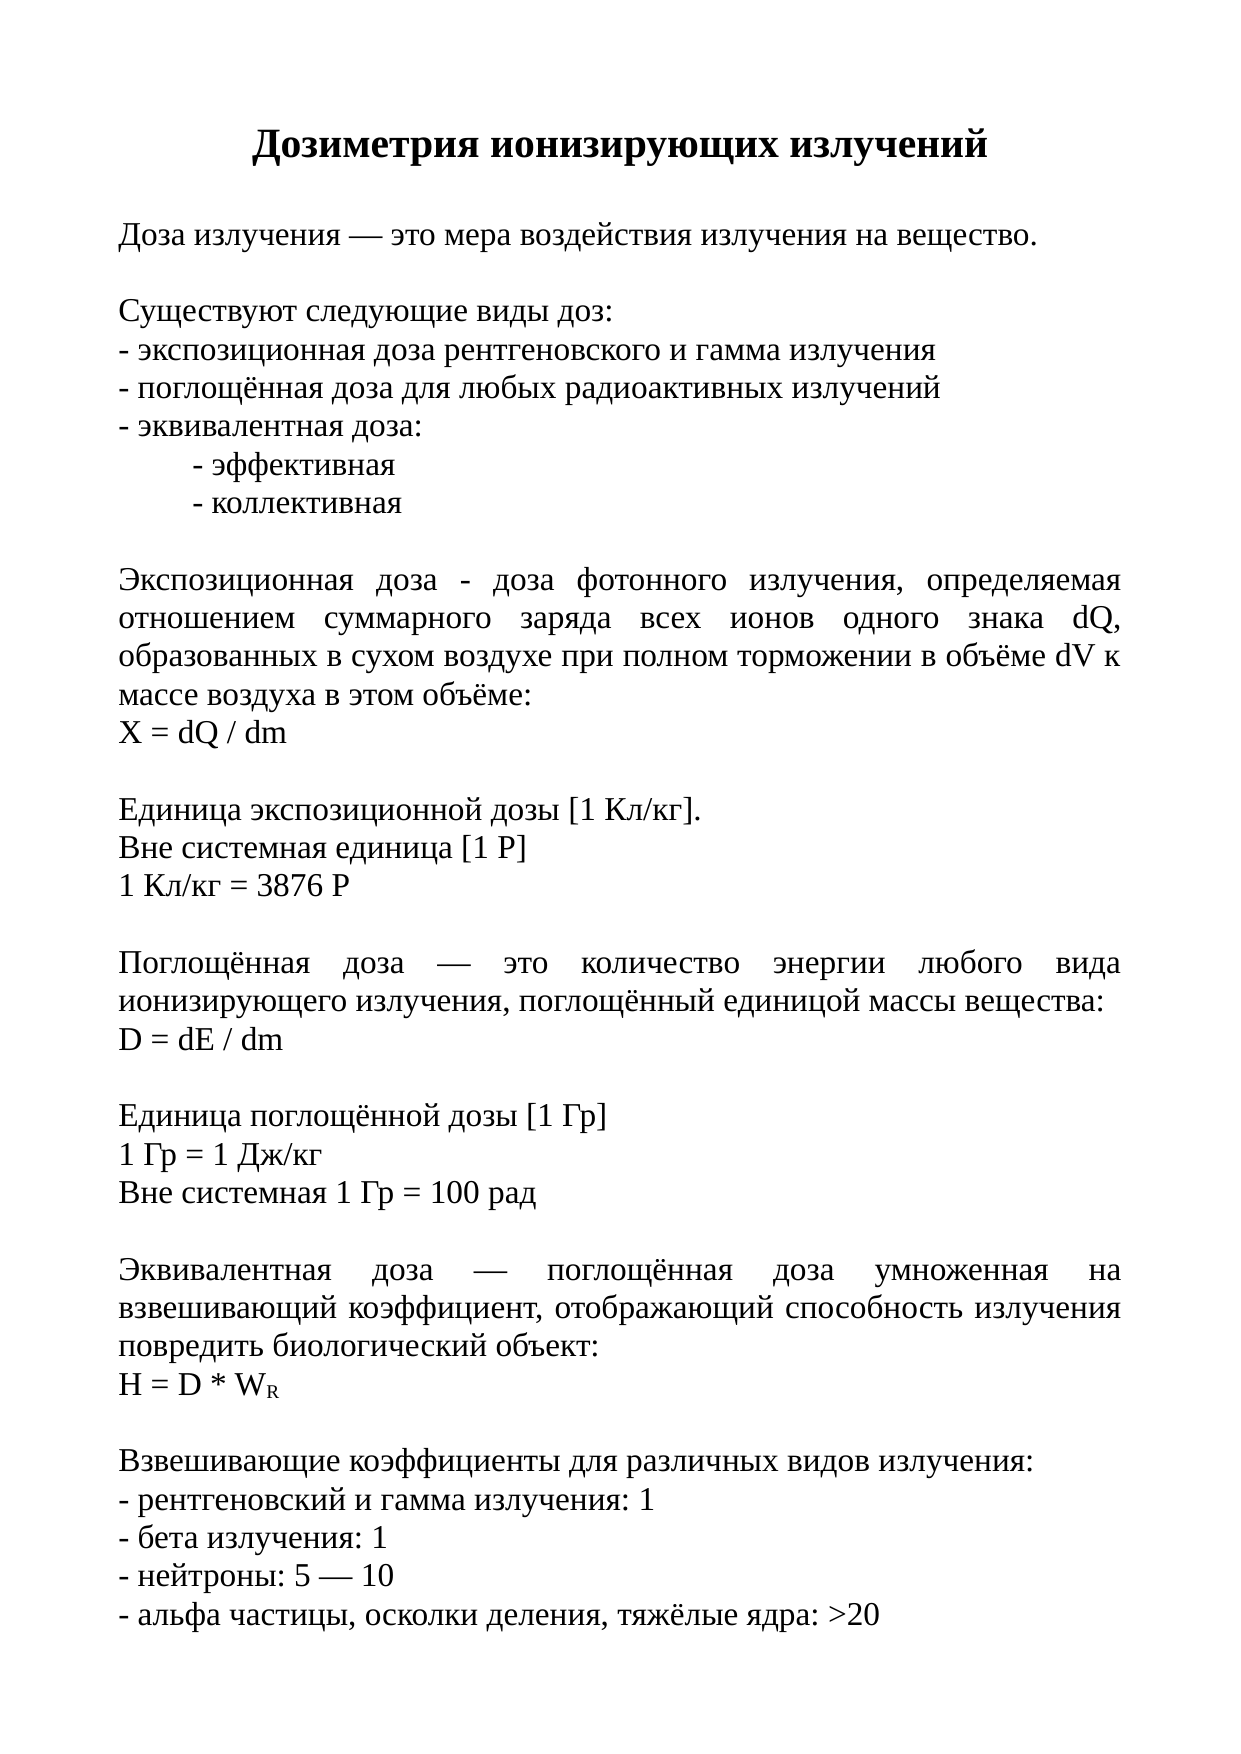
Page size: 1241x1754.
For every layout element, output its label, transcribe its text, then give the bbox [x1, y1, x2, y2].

text Единица экспозиционной дозы [1 Кл/кг]. [118, 789, 1122, 827]
text - эквивалентная доза: [118, 406, 1122, 444]
text - бета излучения: 1 [118, 1517, 1122, 1556]
text Доза излучения — это мера воздействия излучения на вещество. [118, 214, 1122, 252]
text Вне системная 1 Гр = 100 рад [118, 1172, 1122, 1211]
text D = dE / dm [118, 1019, 1122, 1057]
text Взвешивающие коэффициенты для различных видов излучения: [118, 1441, 1122, 1479]
text - нейтроны: 5 — 10 [118, 1556, 1122, 1594]
text Вне системная единица [1 Р] [118, 827, 1122, 866]
text H = D * WR [118, 1364, 1122, 1402]
text Экспозиционная доза - доза фотонного излучения, определяемая отношением суммарного заряда всех ионов одного знака dQ, образованных в сухом воздухе при полном торможении в объёме dV к массе воздуха в этом объёме: [118, 559, 1122, 712]
text - поглощённая доза для любых радиоактивных излучений [118, 367, 1122, 406]
text 1 Гр = 1 Дж/кг [118, 1134, 1122, 1172]
text - экспозиционная доза рентгеновского и гамма излучения [118, 329, 1122, 367]
text Эквивалентная доза — поглощённая доза умноженная на взвешивающий коэффициент, отображающий способность излучения повредить биологический объект: [118, 1249, 1122, 1364]
text - альфа частицы, осколки деления, тяжёлые ядра: >20 [118, 1594, 1122, 1632]
text 1 Кл/кг = 3876 Р [118, 866, 1122, 904]
text - эффективная [118, 444, 1122, 482]
text Дозиметрия ионизирующих излучений [118, 118, 1122, 166]
text - рентгеновский и гамма излучения: 1 [118, 1479, 1122, 1517]
text Существуют следующие виды доз: [118, 291, 1122, 329]
text X = dQ / dm [118, 712, 1122, 751]
text Единица поглощённой дозы [1 Гр] [118, 1096, 1122, 1134]
text Поглощённая доза — это количество энергии любого вида ионизирующего излучения, поглощённый единицой массы вещества: [118, 942, 1122, 1019]
text - коллективная [118, 482, 1122, 521]
